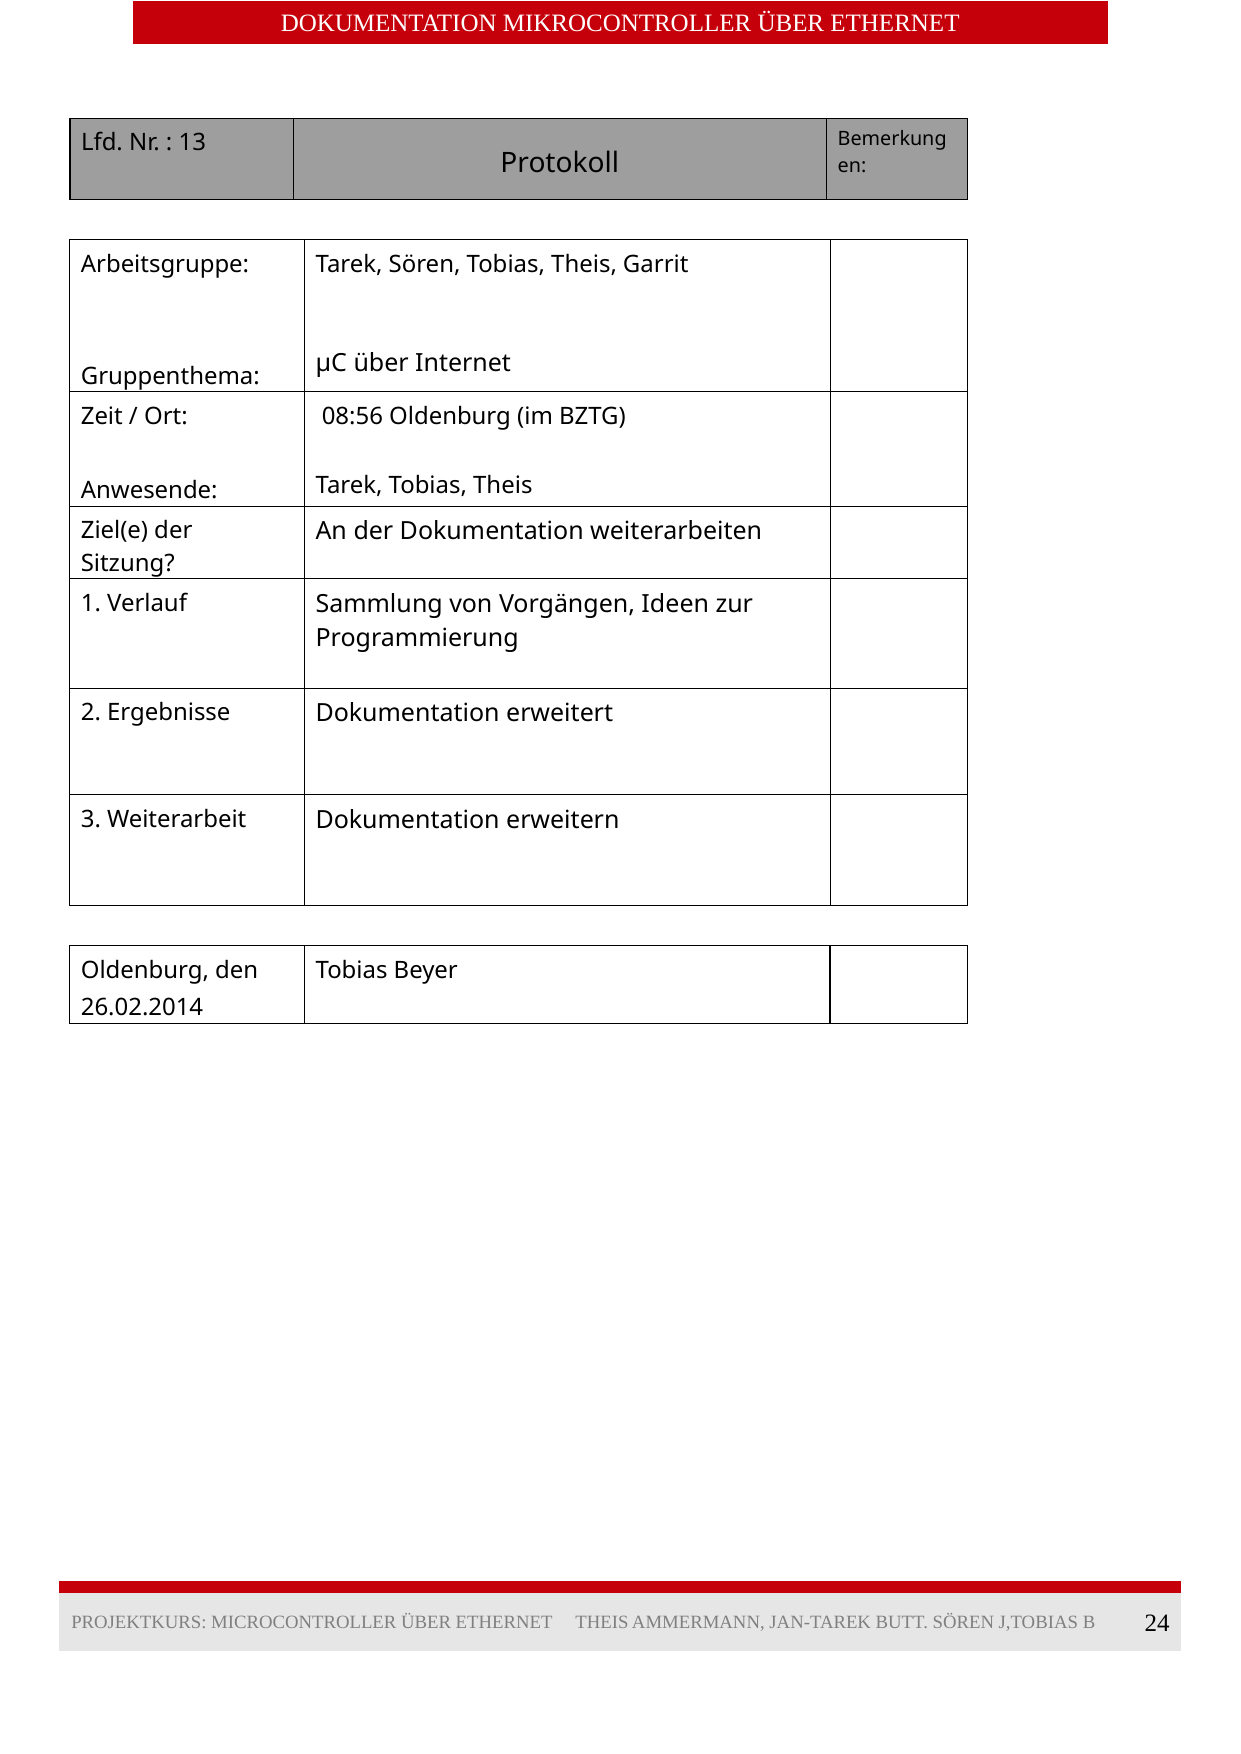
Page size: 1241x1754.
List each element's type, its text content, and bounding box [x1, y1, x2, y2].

table_cell 2. Ergebnisse [70, 689, 304, 794]
table_cell 1. Verlauf [70, 579, 304, 687]
table_header Arbeitsgruppe: Gruppenthema: [70, 240, 304, 391]
table_header Tarek, Sören, Tobias, Theis, Garrit µC über Internet [305, 240, 830, 391]
table_header Lfd. Nr. : 13 [71, 119, 293, 199]
table_cell 08:56 Oldenburg (im BZTG) Tarek, Tobias, Theis [305, 392, 830, 506]
table_cell Sammlung von Vorgängen, Ideen zur Programmierung [305, 579, 830, 687]
table_header Oldenburg, den 26.02.2014 [70, 946, 304, 1022]
table_header Tobias Beyer [305, 946, 829, 1022]
table_header Bemerkungen: [827, 119, 967, 199]
table_cell An der Dokumentation weiterarbeiten [305, 507, 830, 578]
table_header Protokoll [294, 119, 826, 199]
table_header [831, 240, 967, 391]
table_cell Dokumentation erweitert [305, 689, 830, 794]
table_cell 3. Weiterarbeit [70, 795, 304, 905]
table_cell [831, 579, 967, 687]
table_cell Ziel(e) der Sitzung? [70, 507, 304, 578]
table_cell [831, 795, 967, 905]
table_cell Dokumentation erweitern [305, 795, 830, 905]
table_cell [831, 689, 967, 794]
table_cell [831, 392, 967, 506]
table_cell [831, 507, 967, 578]
table_cell Zeit / Ort: Anwesende: [70, 392, 304, 506]
table_header [831, 946, 967, 1022]
